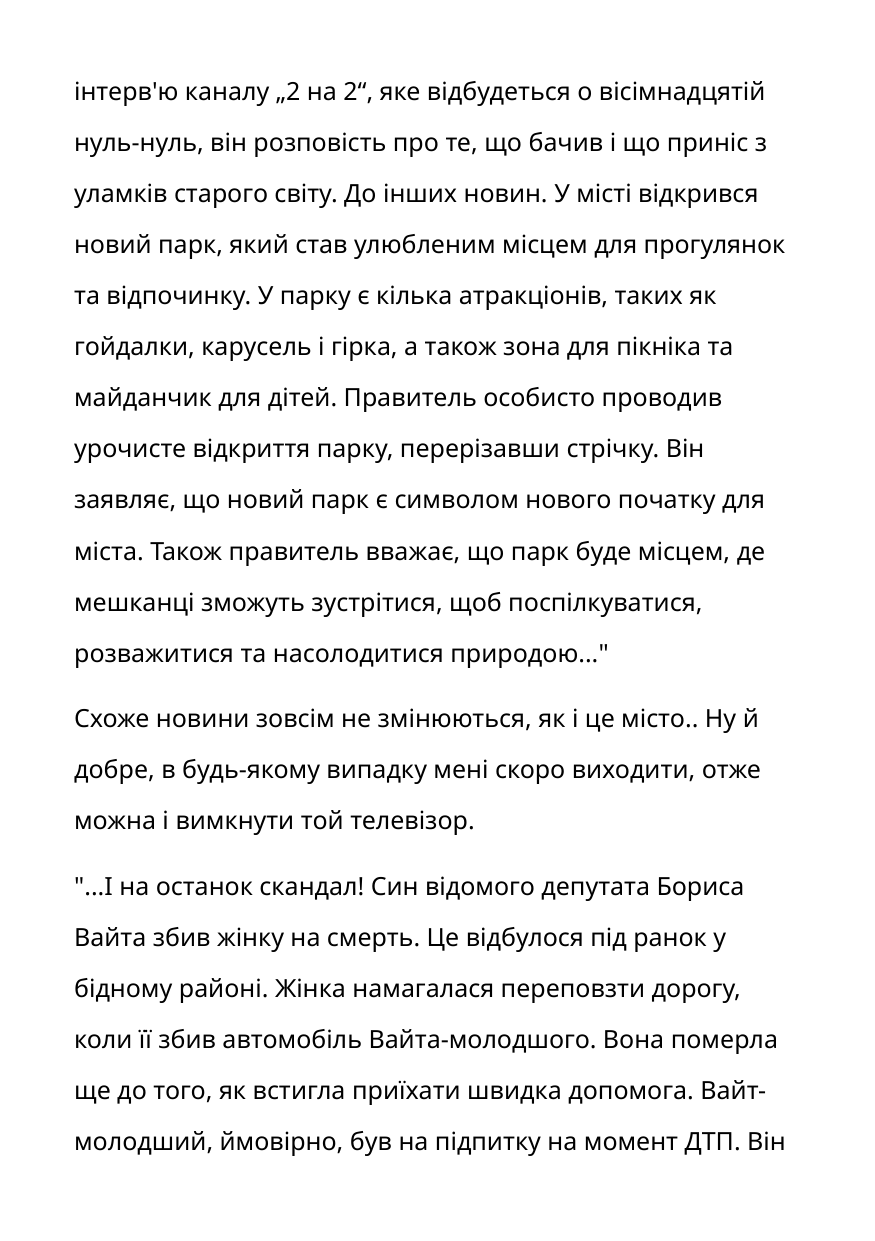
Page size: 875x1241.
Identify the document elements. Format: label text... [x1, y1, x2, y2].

text Схоже новини зовсім не змінюються, як і це місто.. Ну й добре, в будь-якому випадку мені скоро виходити, отже можна і вимкнути той телевізор. [74, 701, 800, 837]
text інтерв'ю каналу „2 на 2“, яке відбудеться о вісімнадцятій нуль-нуль, він розповість про те, що бачив і що приніс з уламків старого світу. До інших новин. У місті відкрився новий парк, який став улюбленим місцем для прогулянок та відпочинку. У парку є кілька атракціонів, таких як гойдалки, карусель і гірка, а також зона для пікніка та майданчик для дітей. Правитель особисто проводив урочисте відкриття парку, перерізавши стрічку. Він заявляє, що новий парк є символом нового початку для міста. Також правитель вважає, що парк буде місцем, де мешканці зможуть зустрітися, щоб поспілкуватися, розважитися та насолодитися природою..." [74, 74, 800, 669]
text "...І на останок скандал! Син відомого депутата Бориса Вайта збив жінку на смерть. Це відбулося під ранок у бідному районі. Жінка намагалася переповзти дорогу, коли її збив автомобіль Вайта-молодшого. Вона померла ще до того, як встигла приїхати швидка допомога. Вайт-молодший, ймовірно, був на підпитку на момент ДТП. Він [74, 869, 800, 1158]
